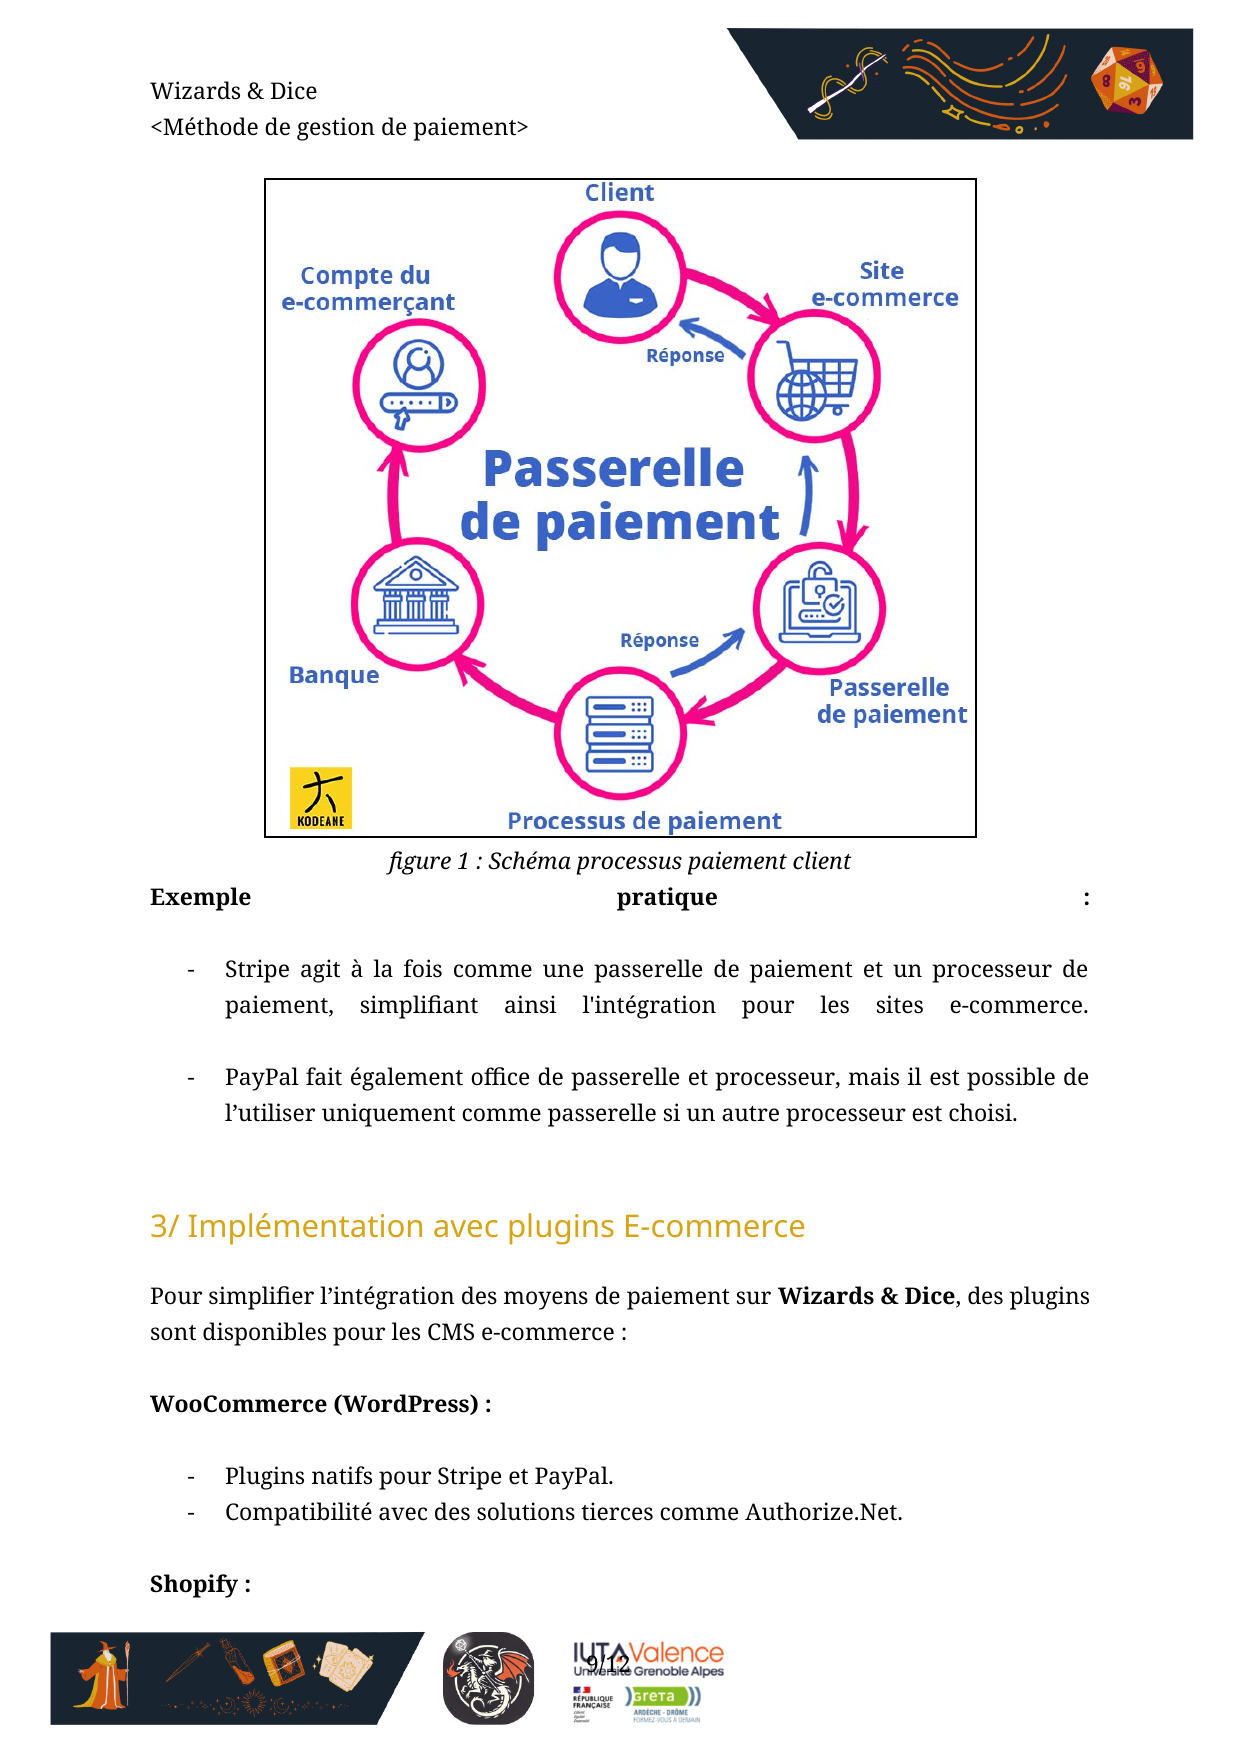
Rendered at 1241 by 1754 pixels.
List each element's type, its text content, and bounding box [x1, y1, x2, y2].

subtitle 3/ Implémentation avec plugins E-commerce [150, 1204, 1090, 1247]
list Plugins natifs pour Stripe et PayPal. [187, 1460, 1090, 1491]
text WooCommerce (WordPress) : [150, 1388, 1090, 1419]
list Stripe agit à la fois comme une passerelle de paiement et un processeur de paiement, simplifiant ainsi l'intégration pour les sites e-commerce. [187, 953, 1090, 1056]
text Pour simplifier l’intégration des moyens de paiement sur Wizards & Dice, des plugins sont disponibles pour les CMS e-commerce : [150, 1280, 1090, 1347]
list Compatibilité avec des solutions tierces comme Authorize.Net. [187, 1496, 1090, 1527]
picture [720, 18, 1208, 153]
picture [266, 180, 975, 836]
list PayPal fait également office de passerelle et processeur, mais il est possible de l’utiliser uniquement comme passerelle si un autre processeur est choisi. [187, 1061, 1090, 1128]
text Shopify : [150, 1568, 1090, 1599]
text figure 1 : Schéma processus paiement client [150, 845, 1090, 876]
text Exemple pratique : [150, 881, 1090, 948]
picture [42, 1621, 748, 1734]
